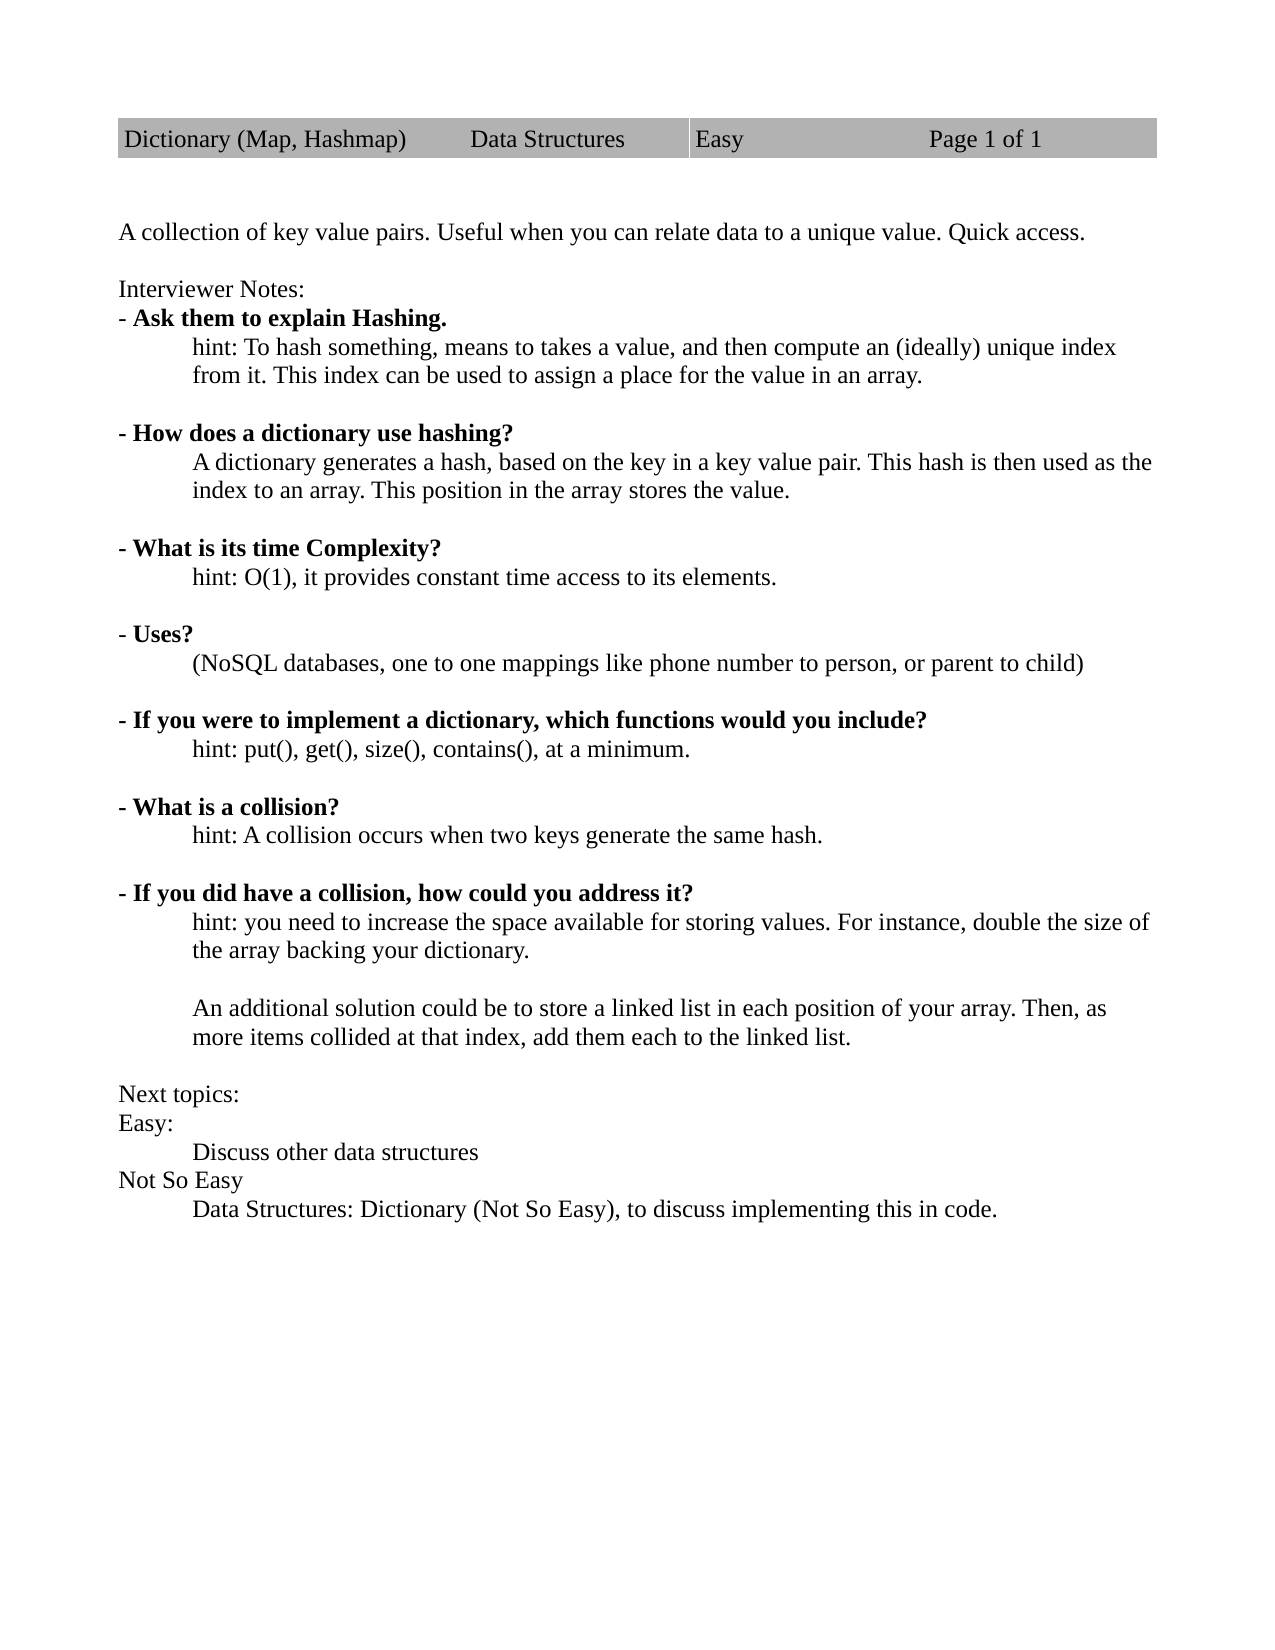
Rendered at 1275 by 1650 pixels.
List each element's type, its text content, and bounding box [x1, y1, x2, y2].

text - How does a dictionary use hashing? [118, 418, 1157, 447]
text A collection of key value pairs. Useful when you can relate data to a unique value. Quick access. Interviewer Notes: - Ask them to explain Hashing. [118, 217, 1157, 332]
text Next topics: [118, 1079, 1157, 1108]
text - What is a collision? [118, 792, 1157, 820]
text Easy: [118, 1108, 1157, 1137]
text (NoSQL databases, one to one mappings like phone number to person, or parent to child) [192, 648, 1157, 677]
text Not So Easy [118, 1165, 1157, 1194]
text - If you were to implement a dictionary, which functions would you include? [118, 705, 1157, 734]
text hint: you need to increase the space available for storing values. For instance, double the size of the array backing your dictionary. [192, 907, 1157, 964]
text hint: To hash something, means to takes a value, and then compute an (ideally) unique index from it. This index can be used to assign a place for the value in an array. [192, 332, 1157, 389]
text Discuss other data structures [118, 1137, 1157, 1165]
text - What is its time Complexity? hint: O(1), it provides constant time access to its elements. - Uses? [118, 533, 1157, 648]
text Data Structures: Dictionary (Not So Easy), to discuss implementing this in code. [118, 1194, 1157, 1223]
text A dictionary generates a hash, based on the key in a key value pair. This hash is then used as the index to an array. This position in the array stores the value. [192, 447, 1157, 504]
text hint: put(), get(), size(), contains(), at a minimum. [192, 734, 1157, 763]
text - If you did have a collision, how could you address it? [118, 878, 1157, 907]
text hint: A collision occurs when two keys generate the same hash. [192, 820, 1157, 849]
text An additional solution could be to store a linked list in each position of your array. Then, as more items collided at that index, add them each to the linked list. [192, 993, 1157, 1079]
